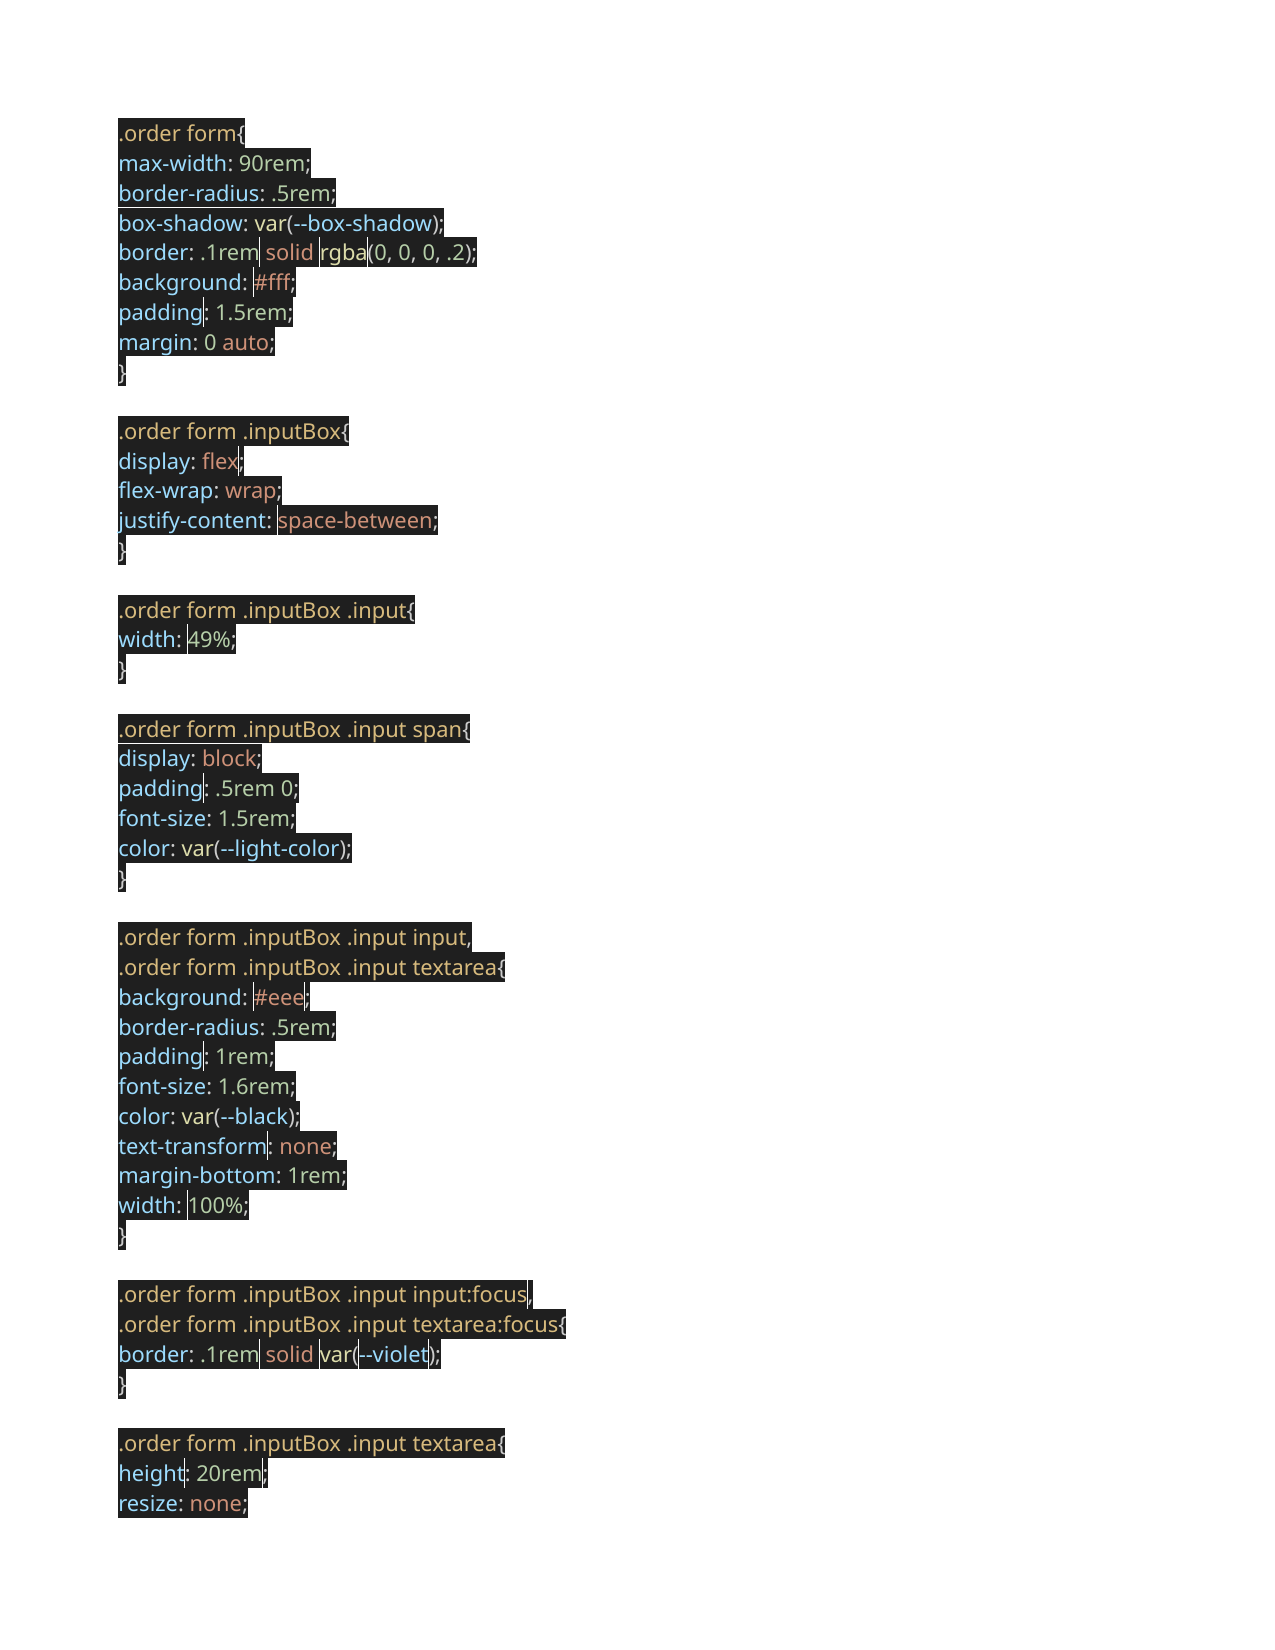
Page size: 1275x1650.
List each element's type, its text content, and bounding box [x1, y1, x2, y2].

text } [118, 535, 1157, 565]
text flex-wrap: wrap; [118, 476, 1157, 505]
text border: .1rem solid var(--violet); [118, 1339, 1157, 1369]
text } [118, 356, 1157, 386]
text justify-content: space-between; [118, 505, 1157, 535]
text height: 20rem; [118, 1458, 1157, 1488]
text display: flex; [118, 446, 1157, 476]
text background: #eee; [118, 982, 1157, 1011]
text } [118, 1220, 1157, 1250]
text .order form .inputBox .input input, [118, 922, 1157, 952]
text width: 49%; [118, 624, 1157, 654]
text background: #fff; [118, 267, 1157, 297]
text padding: .5rem 0; [118, 773, 1157, 803]
text .order form .inputBox .input textarea{ [118, 952, 1157, 982]
text padding: 1rem; [118, 1041, 1157, 1071]
text border-radius: .5rem; [118, 178, 1157, 207]
text font-size: 1.5rem; [118, 803, 1157, 833]
text } [118, 654, 1157, 684]
text .order form .inputBox .input{ [118, 594, 1157, 624]
text border: .1rem solid rgba(0, 0, 0, .2); [118, 237, 1157, 267]
text width: 100%; [118, 1190, 1157, 1220]
text color: var(--light-color); [118, 833, 1157, 863]
text .order form .inputBox .input textarea{ [118, 1428, 1157, 1458]
text font-size: 1.6rem; [118, 1071, 1157, 1101]
text .order form .inputBox .input span{ [118, 714, 1157, 743]
text } [118, 1369, 1157, 1399]
text text-transform: none; [118, 1131, 1157, 1160]
text display: block; [118, 743, 1157, 773]
text padding: 1.5rem; [118, 297, 1157, 327]
text margin: 0 auto; [118, 327, 1157, 356]
text margin-bottom: 1rem; [118, 1160, 1157, 1190]
text max-width: 90rem; [118, 148, 1157, 178]
text border-radius: .5rem; [118, 1011, 1157, 1041]
text .order form .inputBox{ [118, 416, 1157, 446]
text .order form .inputBox .input input:focus, [118, 1279, 1157, 1309]
text resize: none; [118, 1488, 1157, 1518]
text box-shadow: var(--box-shadow); [118, 207, 1157, 237]
text .order form .inputBox .input textarea:focus{ [118, 1309, 1157, 1339]
text color: var(--black); [118, 1101, 1157, 1131]
text .order form{ [118, 118, 1157, 148]
text } [118, 863, 1157, 892]
